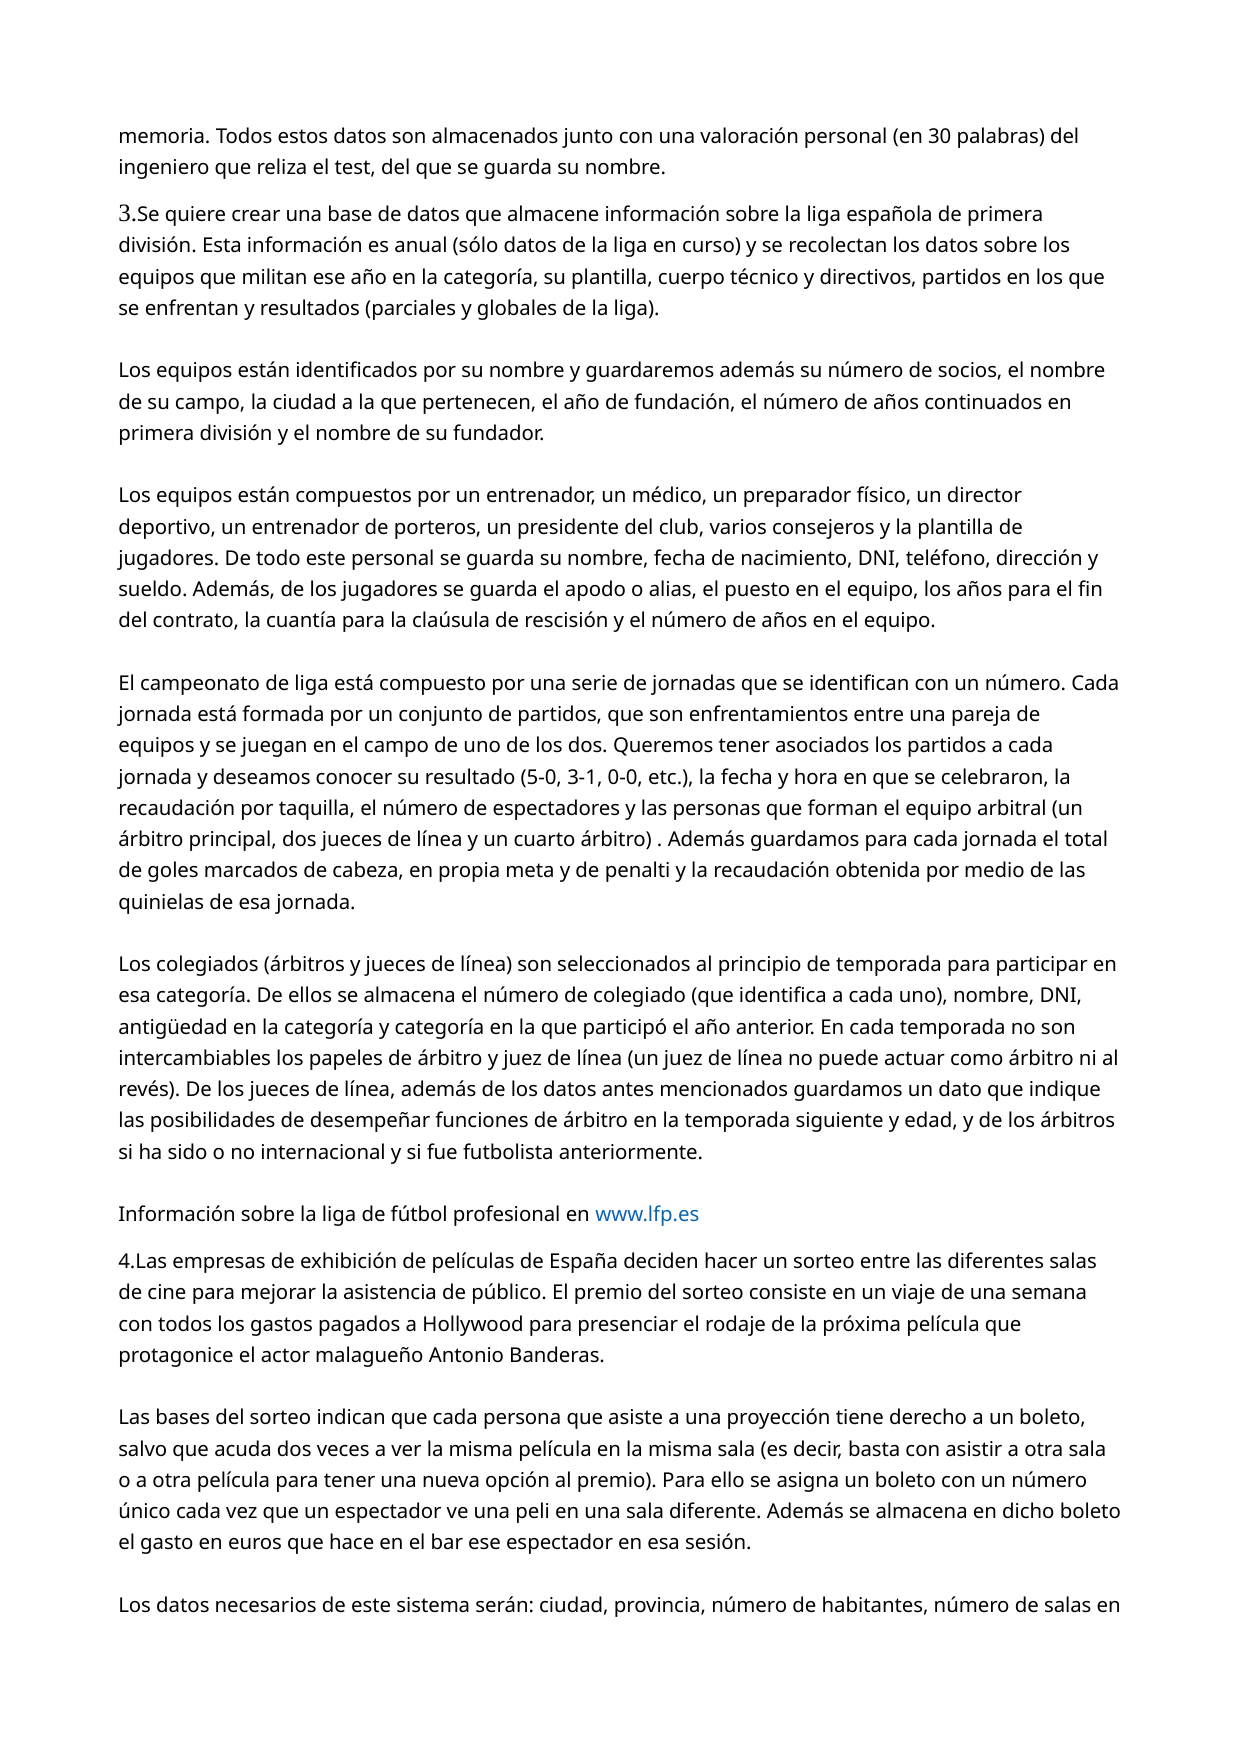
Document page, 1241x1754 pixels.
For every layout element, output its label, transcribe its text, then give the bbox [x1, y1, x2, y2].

list Las empresas de exhibición de películas de España deciden hacer un sorteo entre las diferentes salas de cine para mejorar la asistencia de público. El premio del sorteo consiste en un viaje de una semana con todos los gastos pagados a Hollywood para presenciar el rodaje de la próxima película que protagonice el actor malagueño Antonio Banderas. Las bases del sorteo indican que cada persona que asiste a una proyección tiene derecho a un boleto, salvo que acuda dos veces a ver la misma película en la misma sala (es decir, basta con asistir a otra sala o a otra película para tener una nueva opción al premio). Para ello se asigna un boleto con un número único cada vez que un espectador ve una peli en una sala diferente. Además se almacena en dicho boleto el gasto en euros que hace en el bar ese espectador en esa sesión. Los datos necesarios de este sistema serán: ciudad, provincia, número de habitantes, número de salas en [118, 1243, 1122, 1618]
list memoria. Todos estos datos son almacenados junto con una valoración personal (en 30 palabras) del ingeniero que reliza el test, del que se guarda su nombre. [118, 118, 1122, 181]
list Se quiere crear una base de datos que almacene información sobre la liga española de primera división. Esta información es anual (sólo datos de la liga en curso) y se recolectan los datos sobre los equipos que militan ese año en la categoría, su plantilla, cuerpo técnico y directivos, partidos en los que se enfrentan y resultados (parciales y globales de la liga). Los equipos están identificados por su nombre y guardaremos además su número de socios, el nombre de su campo, la ciudad a la que pertenecen, el año de fundación, el número de años continuados en primera división y el nombre de su fundador. Los equipos están compuestos por un entrenador, un médico, un preparador físico, un director deportivo, un entrenador de porteros, un presidente del club, varios consejeros y la plantilla de jugadores. De todo este personal se guarda su nombre, fecha de nacimiento, DNI, teléfono, dirección y sueldo. Además, de los jugadores se guarda el apodo o alias, el puesto en el equipo, los años para el fin del contrato, la cuantía para la claúsula de rescisión y el número de años en el equipo. El campeonato de liga está compuesto por una serie de jornadas que se identifican con un número. Cada jornada está formada por un conjunto de partidos, que son enfrentamientos entre una pareja de equipos y se juegan en el campo de uno de los dos. Queremos tener asociados los partidos a cada jornada y deseamos conocer su resultado (5-0, 3-1, 0-0, etc.), la fecha y hora en que se celebraron, la recaudación por taquilla, el número de espectadores y las personas que forman el equipo arbitral (un árbitro principal, dos jueces de línea y un cuarto árbitro) . Además guardamos para cada jornada el total de goles marcados de cabeza, en propia meta y de penalti y la recaudación obtenida por medio de las quinielas de esa jornada. Los colegiados (árbitros y jueces de línea) son seleccionados al principio de temporada para participar en esa categoría. De ellos se almacena el número de colegiado (que identifica a cada uno), nombre, DNI, antigüedad en la categoría y categoría en la que participó el año anterior. En cada temporada no son intercambiables los papeles de árbitro y juez de línea (un juez de línea no puede actuar como árbitro ni al revés). De los jueces de línea, además de los datos antes mencionados guardamos un dato que indique las posibilidades de desempeñar funciones de árbitro en la temporada siguiente y edad, y de los árbitros si ha sido o no internacional y si fue futbolista anteriormente. Información sobre la liga de fútbol profesional en www.lfp.es [118, 196, 1122, 1227]
